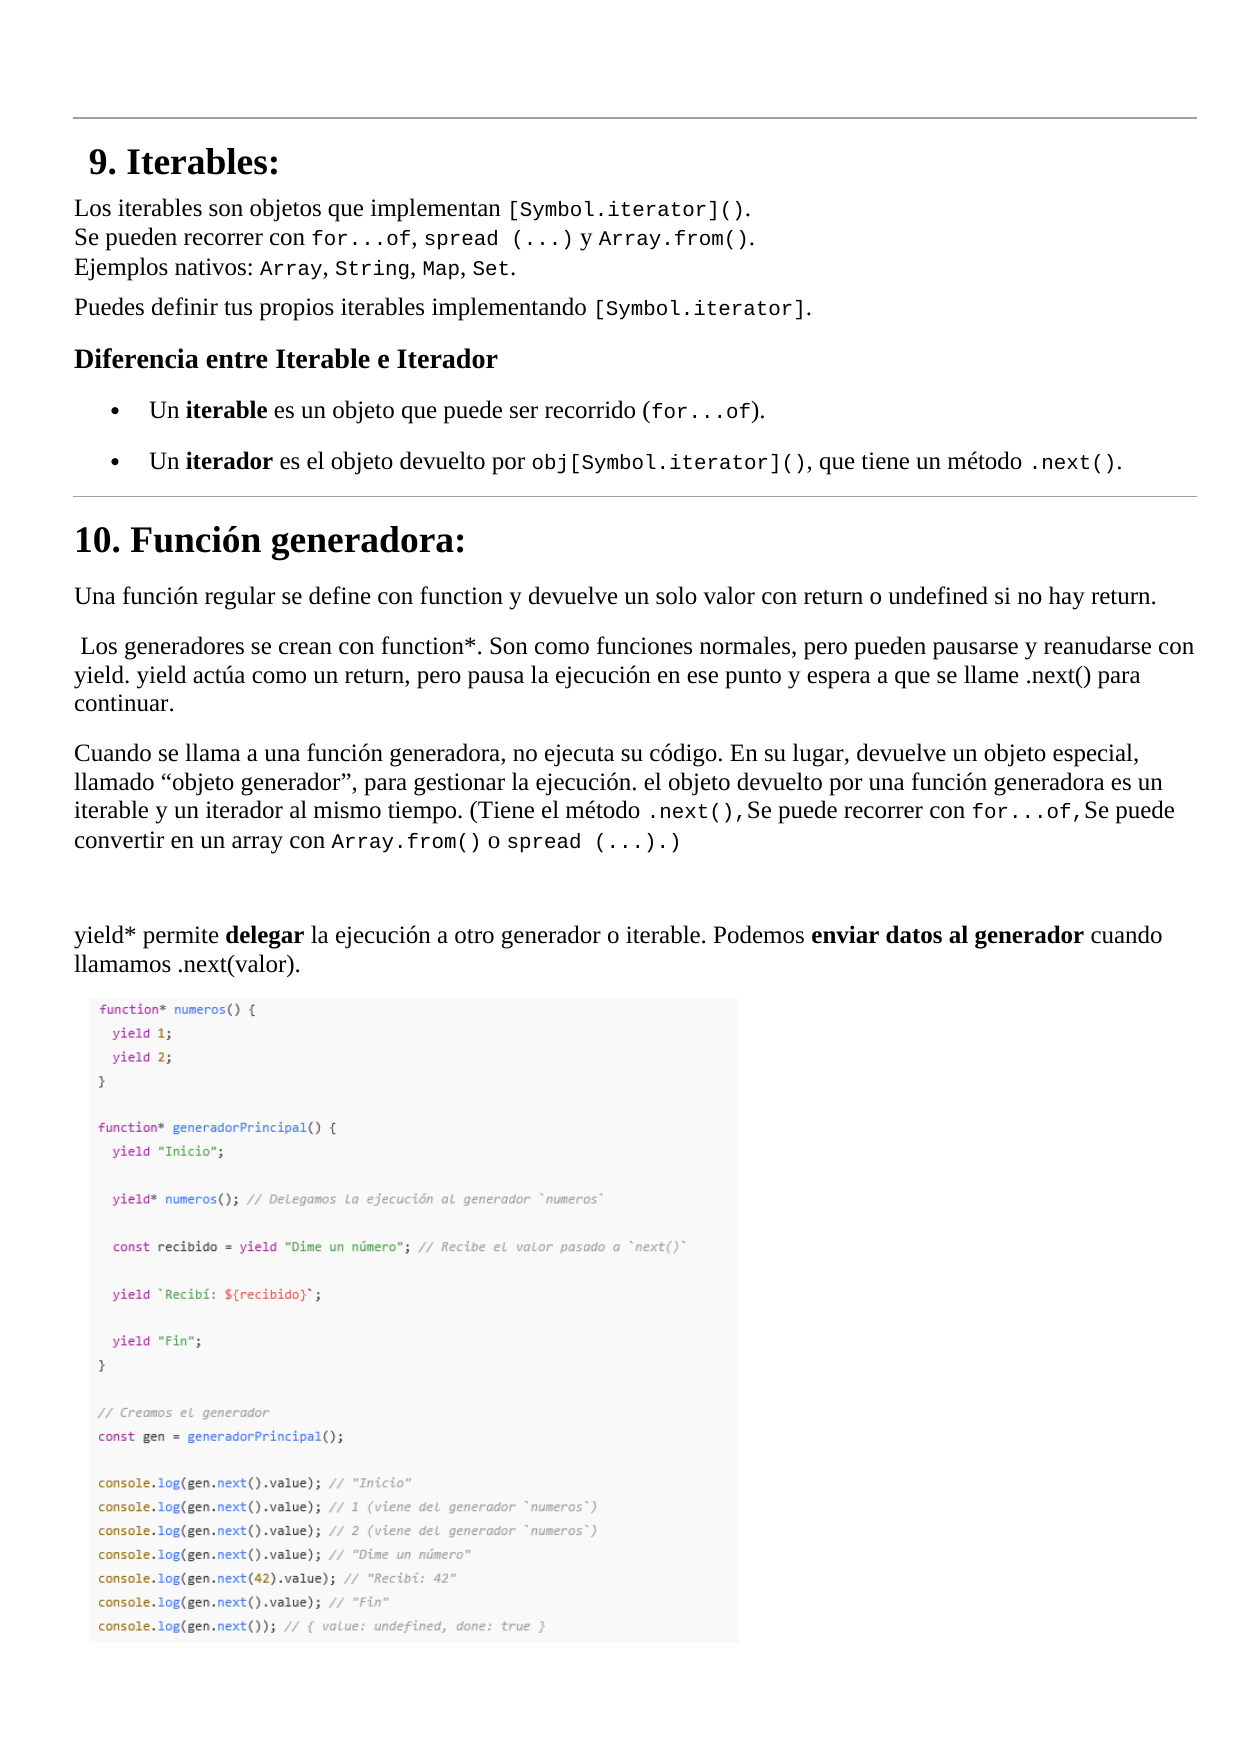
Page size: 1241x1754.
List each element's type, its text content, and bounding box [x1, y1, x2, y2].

text Se pueden recorrer con for...of, spread (...) y Array.from(). [74, 222, 1196, 252]
subtitle 9. Iterables: [89, 139, 1196, 182]
list Un iterador es el objeto devuelto por obj[Symbol.iterator](), que tiene un método .next(). [111, 446, 1196, 476]
text Ejemplos nativos: Array, String, Map, Set. [74, 252, 1196, 282]
subtitle Puedes definir tus propios iterables implementando [Symbol.iterator]. [74, 292, 1196, 322]
text yield* permite delegar la ejecución a otro generador o iterable. Podemos enviar datos al generador cuando llamamos .next(valor). [74, 920, 1196, 978]
text Los generadores se crean con function*. Son como funciones normales, pero pueden pausarse y reanudarse con yield. yield actúa como un return, pero pausa la ejecución en ese punto y espera a que se llame .next() para continuar. [74, 631, 1196, 717]
subtitle Diferencia entre Iterable e Iterador [74, 342, 1196, 375]
subtitle 10. Función generadora: [74, 517, 1196, 561]
text Una función regular se define con function y devuelve un solo valor con return o undefined si no hay return. [74, 581, 1196, 610]
list Un iterable es un objeto que puede ser recorrido (for...of). [111, 396, 1196, 425]
text Cuando se llama a una función generadora, no ejecuta su código. En su lugar, devuelve un objeto especial, llamado “objeto generador”, para gestionar la ejecución. el objeto devuelto por una función generadora es un iterable y un iterador al mismo tiempo. (Tiene el método .next(),Se puede recorrer con for...of,Se puede convertir en un array con Array.from() o spread (...).) [74, 738, 1196, 855]
text Los iterables son objetos que implementan [Symbol.iterator](). [74, 193, 1196, 222]
